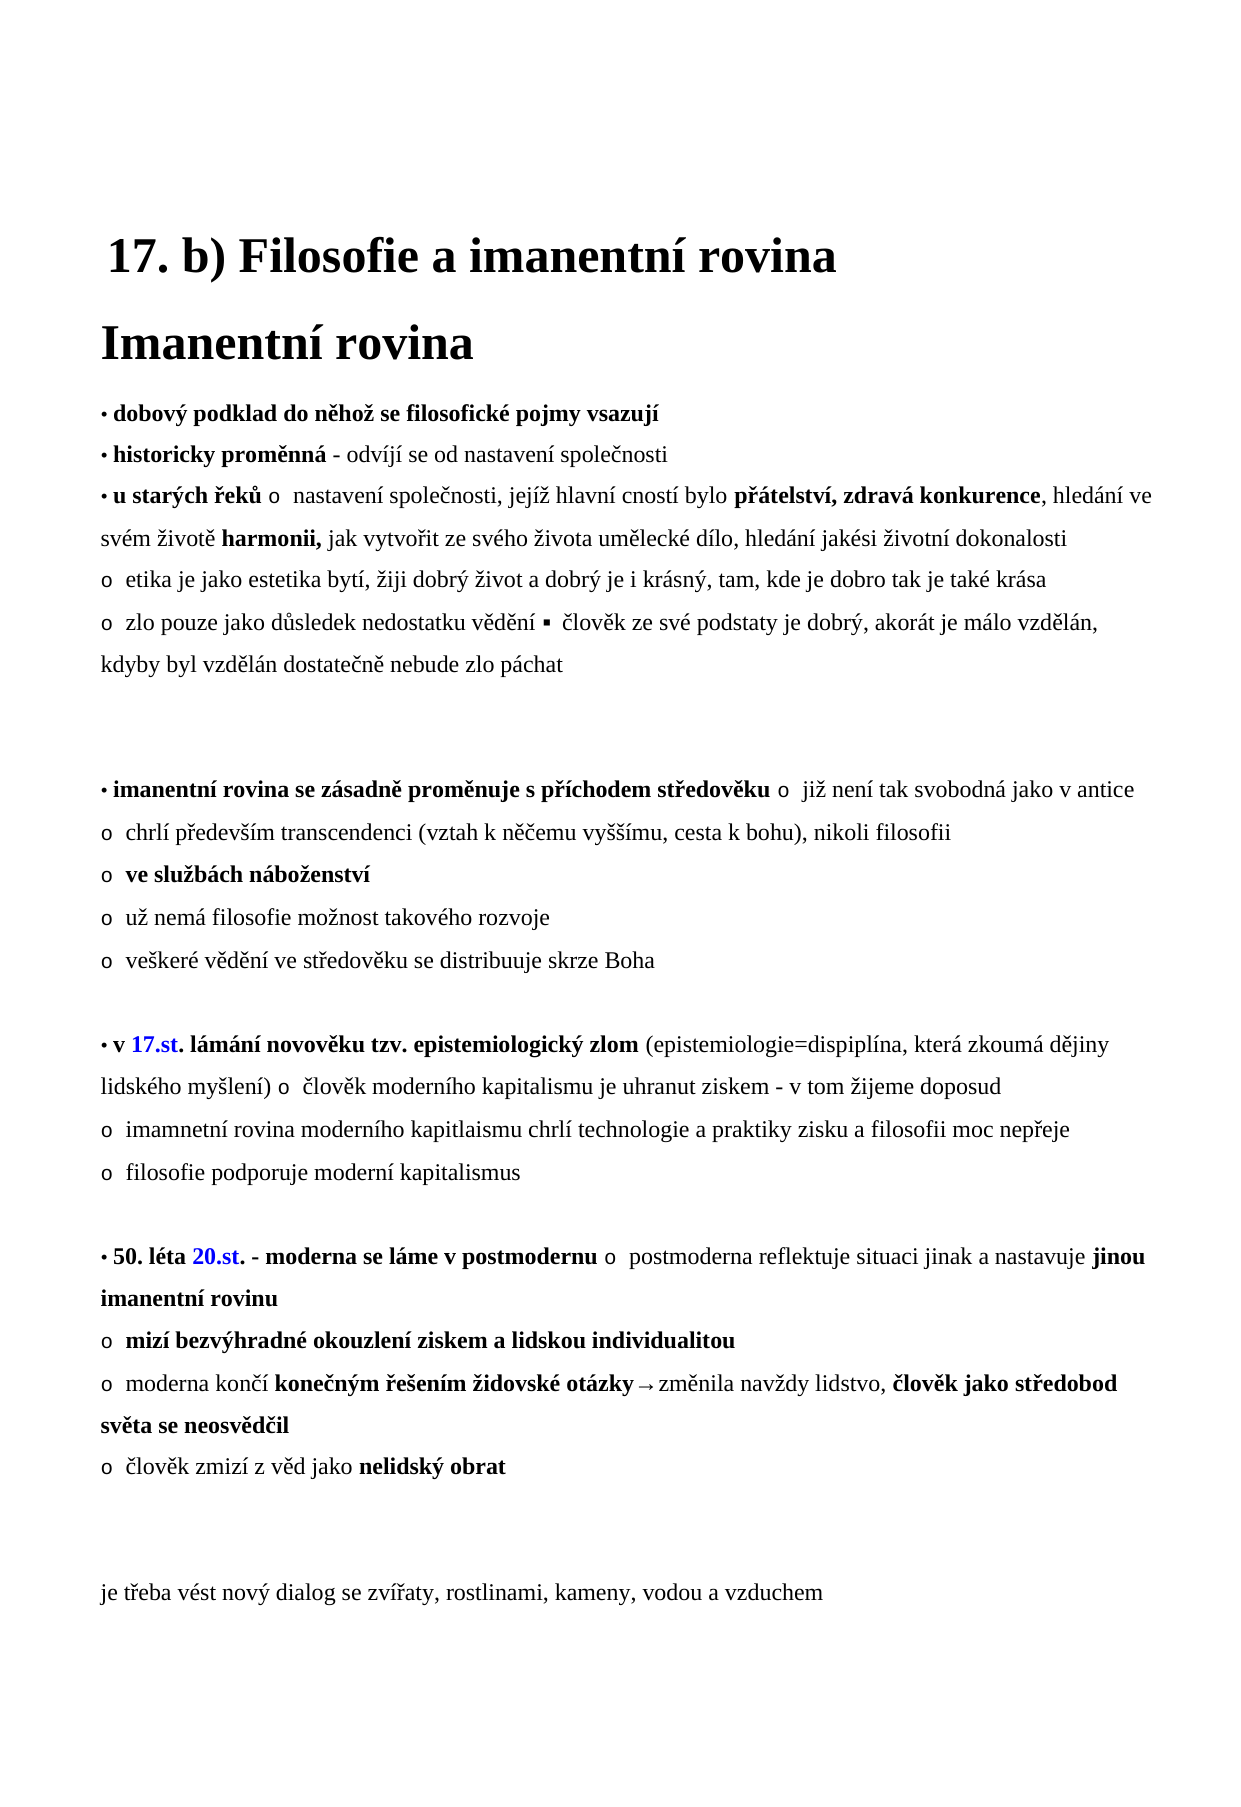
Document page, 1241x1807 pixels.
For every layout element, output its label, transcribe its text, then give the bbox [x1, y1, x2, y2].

text 17. b) Filosofie a imanentní rovina [100, 226, 1153, 284]
text Imanentní rovina [100, 312, 1153, 370]
text o chrlí především transcendenci (vztah k něčemu vyššímu, cesta k bohu), nikoli filosofii [100, 817, 1153, 846]
text o zlo pouze jako důsledek nedostatku vědění  člověk ze své podstaty je dobrý, akorát je málo vzdělán, kdyby byl vzdělán dostatečně nebude zlo páchat [100, 608, 1153, 678]
text o člověk zmizí z věd jako nelidský obrat [100, 1452, 1153, 1481]
text o mizí bezvýhradné okouzlení ziskem a lidskou individualitou [100, 1326, 1153, 1354]
text • imanentní rovina se zásadně proměnuje s příchodem středověku o již není tak svobodná jako v antice [100, 774, 1153, 803]
text • v 17.st. lámání novověku tzv. epistemiologický zlom (epistemiologie=dispiplína, která zkoumá dějiny lidského myšlení) o člověk moderního kapitalismu je uhranut ziskem - v tom žijeme doposud [100, 1031, 1153, 1101]
text o ve službách náboženství [100, 860, 1153, 889]
text • historicky proměnná - odvíjí se od nastavení společnosti [100, 440, 1153, 468]
text o veškeré vědění ve středověku se distribuuje skrze Boha [100, 946, 1153, 975]
text o moderna končí konečným řešením židovské otázky→změnila navždy lidstvo, člověk jako středobod světa se neosvědčil [100, 1369, 1153, 1439]
text • u starých řeků o nastavení společnosti, jejíž hlavní cností bylo přátelství, zdravá konkurence, hledání ve svém životě harmonii, jak vytvořit ze svého života umělecké dílo, hledání jakési životní dokonalosti [100, 481, 1153, 551]
text je třeba vést nový dialog se zvířaty, rostlinami, kameny, vodou a vzduchem [100, 1578, 1153, 1606]
text • dobový podklad do něhož se filosofické pojmy vsazují [100, 399, 1153, 426]
text o etika je jako estetika bytí, žiji dobrý život a dobrý je i krásný, tam, kde je dobro tak je také krása [100, 565, 1153, 594]
text • 50. léta 20.st. - moderna se láme v postmodernu o postmoderna reflektuje situaci jinak a nastavuje jinou imanentní rovinu [100, 1242, 1153, 1312]
text o už nemá filosofie možnost takového rozvoje [100, 903, 1153, 932]
text o filosofie podporuje moderní kapitalismus [100, 1158, 1153, 1186]
text o imamnetní rovina moderního kapitlaismu chrlí technologie a praktiky zisku a filosofii moc nepřeje [100, 1115, 1153, 1143]
